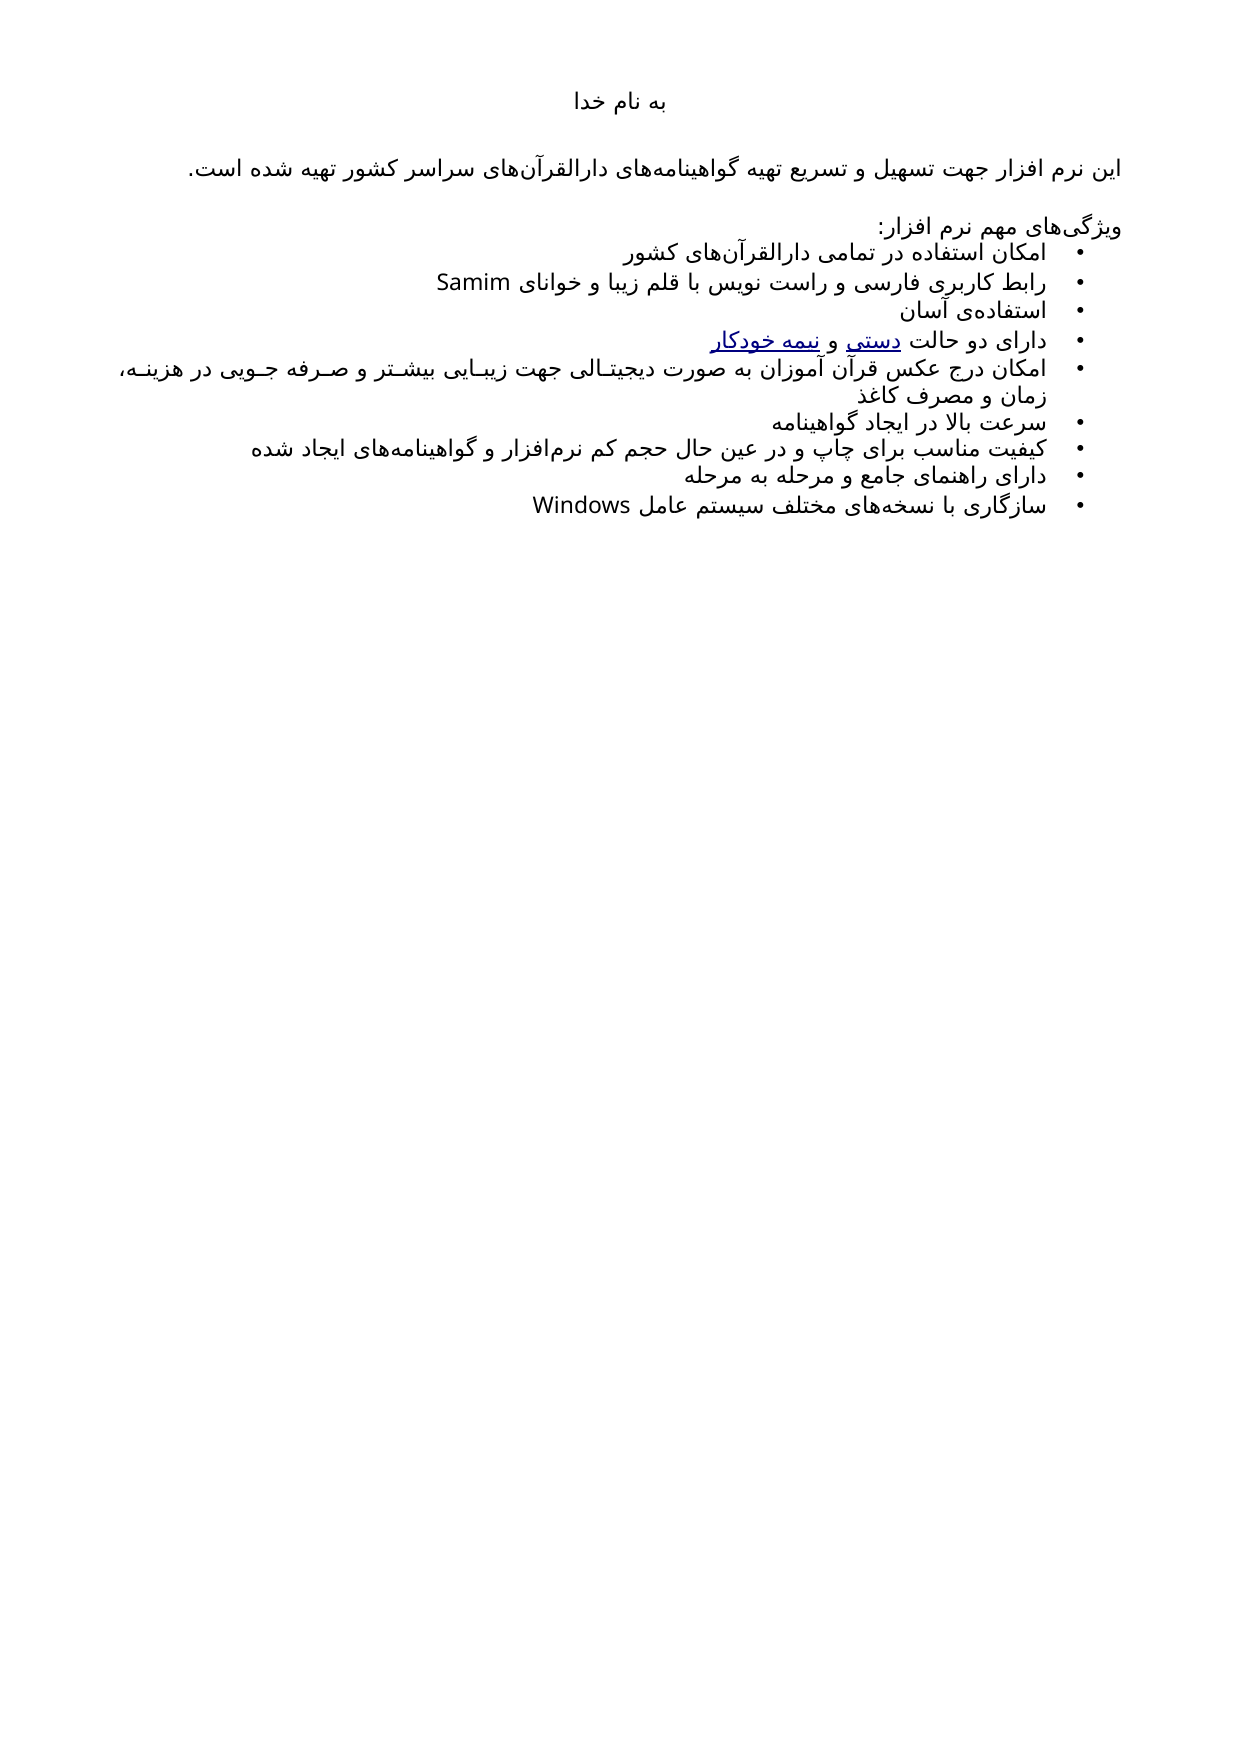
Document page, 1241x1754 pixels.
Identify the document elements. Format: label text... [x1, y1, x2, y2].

list سرعت بالا در ایجاد گواهینامه [118, 409, 1084, 435]
list دارای دو حالت دستی و نیمه خودکار [118, 324, 1084, 355]
list کیفیت مناسب برای چاپ و در عین حال حجم کم نرم‌افزار و گواهینامه‌های ایجاد شده [118, 435, 1084, 462]
text به نام خدا [118, 88, 1122, 115]
list دارای راهنمای جامع و مرحله به مرحله [118, 462, 1084, 489]
list امکان درج عکس قرآن آموزان به صورت دیجیتالی جهت زیبایی بیشتر و صرفه جویی در هزینه، زمان و مصرف کاغذ [118, 355, 1084, 409]
list سازگاری با نسخه‌های مختلف سیستم عامل Windows [118, 489, 1084, 520]
list رابط کاربری فارسی و راست نویس با قلم زیبا و خوانای Samim [118, 266, 1084, 297]
list استفاده‌ی آسان [118, 297, 1084, 324]
list امکان استفاده در تمامی دارالقرآن‌های کشور [118, 239, 1084, 266]
text این نرم افزار جهت تسهیل و تسریع تهیه گواهینامه‌های دارالقرآن‌های سراسر کشور تهیه شده است. [118, 155, 1122, 182]
text ویژگی‌های مهم نرم افزار: [118, 213, 1122, 239]
